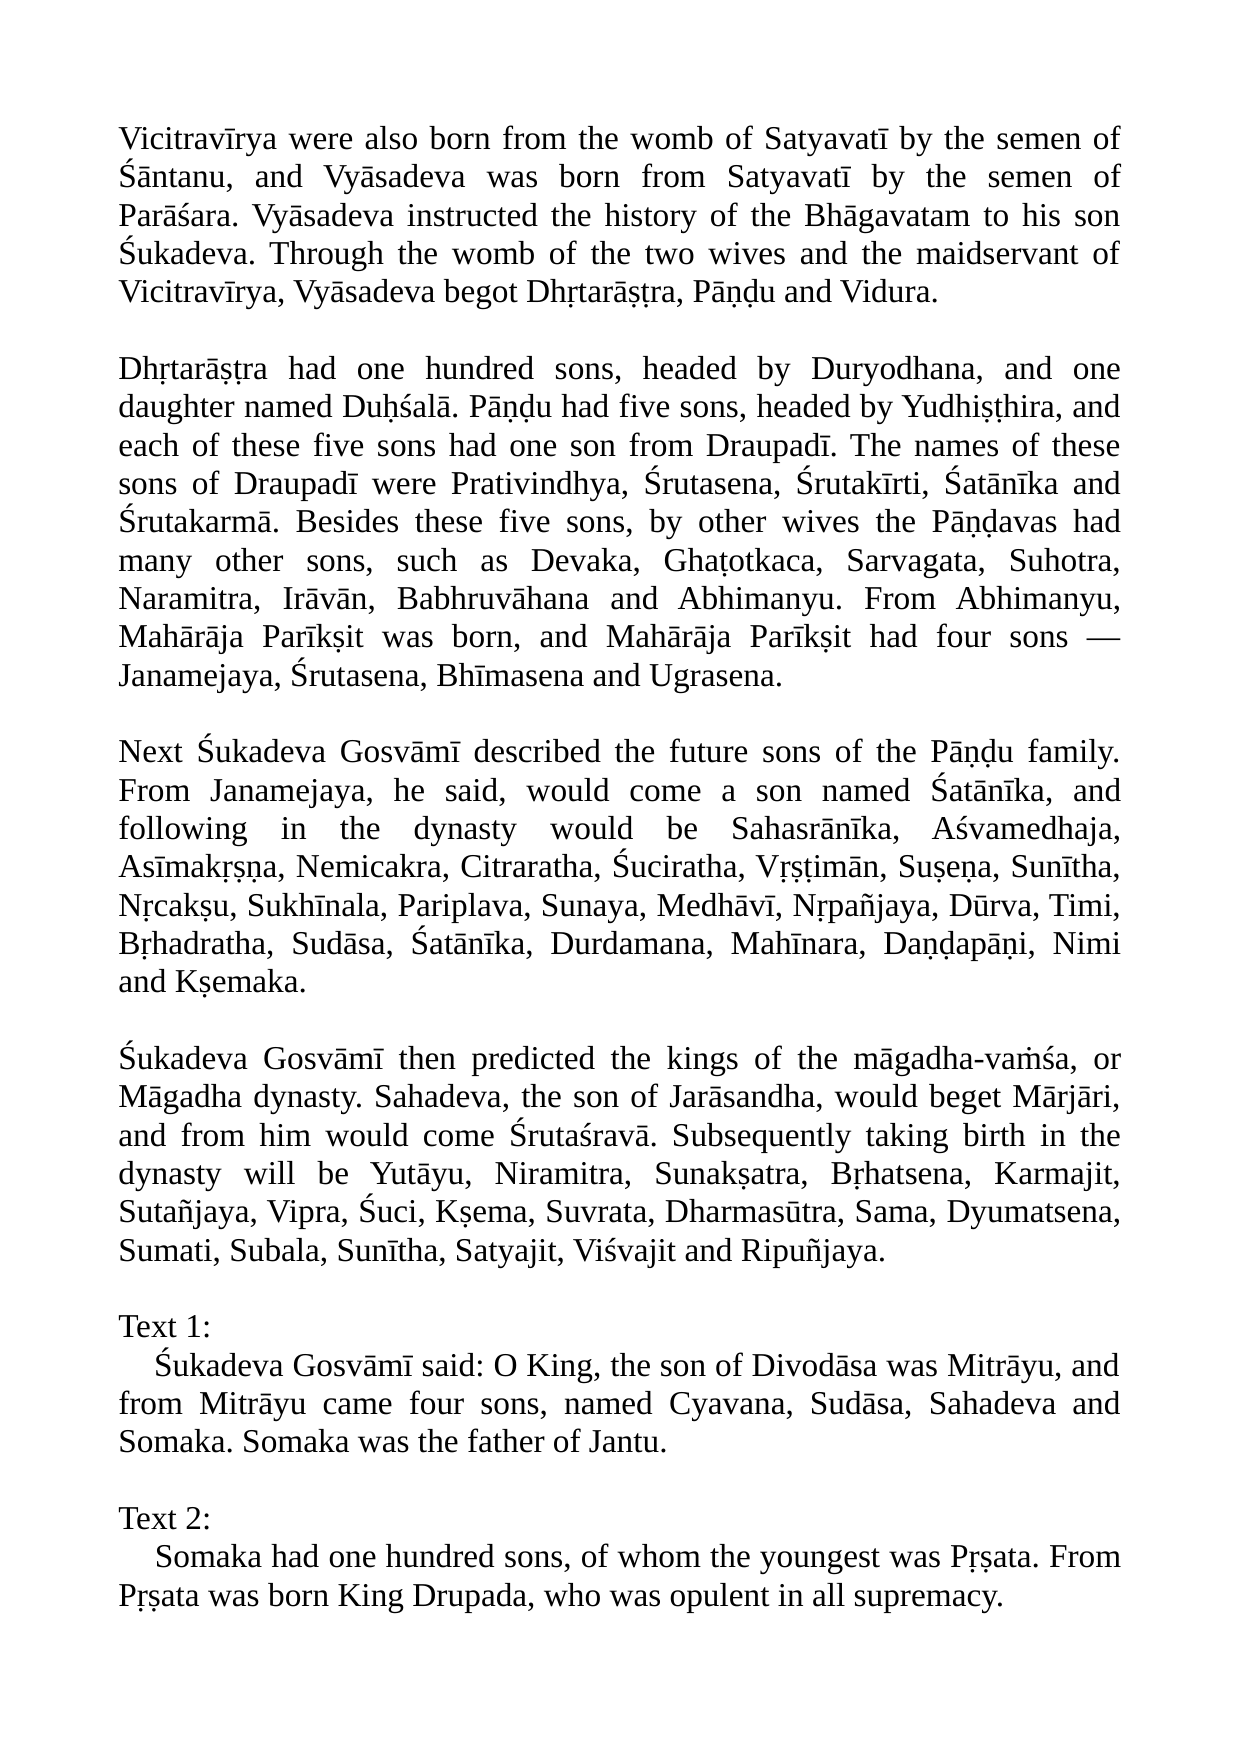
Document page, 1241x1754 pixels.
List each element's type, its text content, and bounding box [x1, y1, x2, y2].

text Somaka had one hundred sons, of whom the youngest was Pṛṣata. From Pṛṣata was born King Drupada, who was opulent in all supremacy. [118, 1536, 1122, 1613]
text Dhṛtarāṣṭra had one hundred sons, headed by Duryodhana, and one daughter named Duḥśalā. Pāṇḍu had five sons, headed by Yudhiṣṭhira, and each of these five sons had one son from Draupadī. The names of these sons of Draupadī were Prativindhya, Śrutasena, Śrutakīrti, Śatānīka and Śrutakarmā. Besides these five sons, by other wives the Pāṇḍavas had many other sons, such as Devaka, Ghaṭotkaca, Sarvagata, Suhotra, Naramitra, Irāvān, Babhruvāhana and Abhimanyu. From Abhimanyu, Mahārāja Parīkṣit was born, and Mahārāja Parīkṣit had four sons — Janamejaya, Śrutasena, Bhīmasena and Ugrasena. [118, 348, 1122, 693]
text Next Śukadeva Gosvāmī described the future sons of the Pāṇḍu family. From Janamejaya, he said, would come a son named Śatānīka, and following in the dynasty would be Sahasrānīka, Aśvamedhaja, Asīmakṛṣṇa, Nemicakra, Citraratha, Śuciratha, Vṛṣṭimān, Suṣeṇa, Sunītha, Nṛcakṣu, Sukhīnala, Pariplava, Sunaya, Medhāvī, Nṛpañjaya, Dūrva, Timi, Bṛhadratha, Sudāsa, Śatānīka, Durdamana, Mahīnara, Daṇḍapāṇi, Nimi and Kṣemaka. [118, 731, 1122, 1000]
text Text 2: [118, 1498, 1122, 1536]
text Vicitravīrya were also born from the womb of Satyavatī by the semen of Śāntanu, and Vyāsadeva was born from Satyavatī by the semen of Parāśara. Vyāsadeva instructed the history of the Bhāgavatam to his son Śukadeva. Through the womb of the two wives and the maidservant of Vicitravīrya, Vyāsadeva begot Dhṛtarāṣṭra, Pāṇḍu and Vidura. [118, 118, 1122, 310]
text Śukadeva Gosvāmī then predicted the kings of the māgadha-vaṁśa, or Māgadha dynasty. Sahadeva, the son of Jarāsandha, would beget Mārjāri, and from him would come Śrutaśravā. Subsequently taking birth in the dynasty will be Yutāyu, Niramitra, Sunakṣatra, Bṛhatsena, Karmajit, Sutañjaya, Vipra, Śuci, Kṣema, Suvrata, Dharmasūtra, Sama, Dyumatsena, Sumati, Subala, Sunītha, Satyajit, Viśvajit and Ripuñjaya. [118, 1038, 1122, 1268]
text Text 1: [118, 1306, 1122, 1345]
text Śukadeva Gosvāmī said: O King, the son of Divodāsa was Mitrāyu, and from Mitrāyu came four sons, named Cyavana, Sudāsa, Sahadeva and Somaka. Somaka was the father of Jantu. [118, 1345, 1122, 1460]
